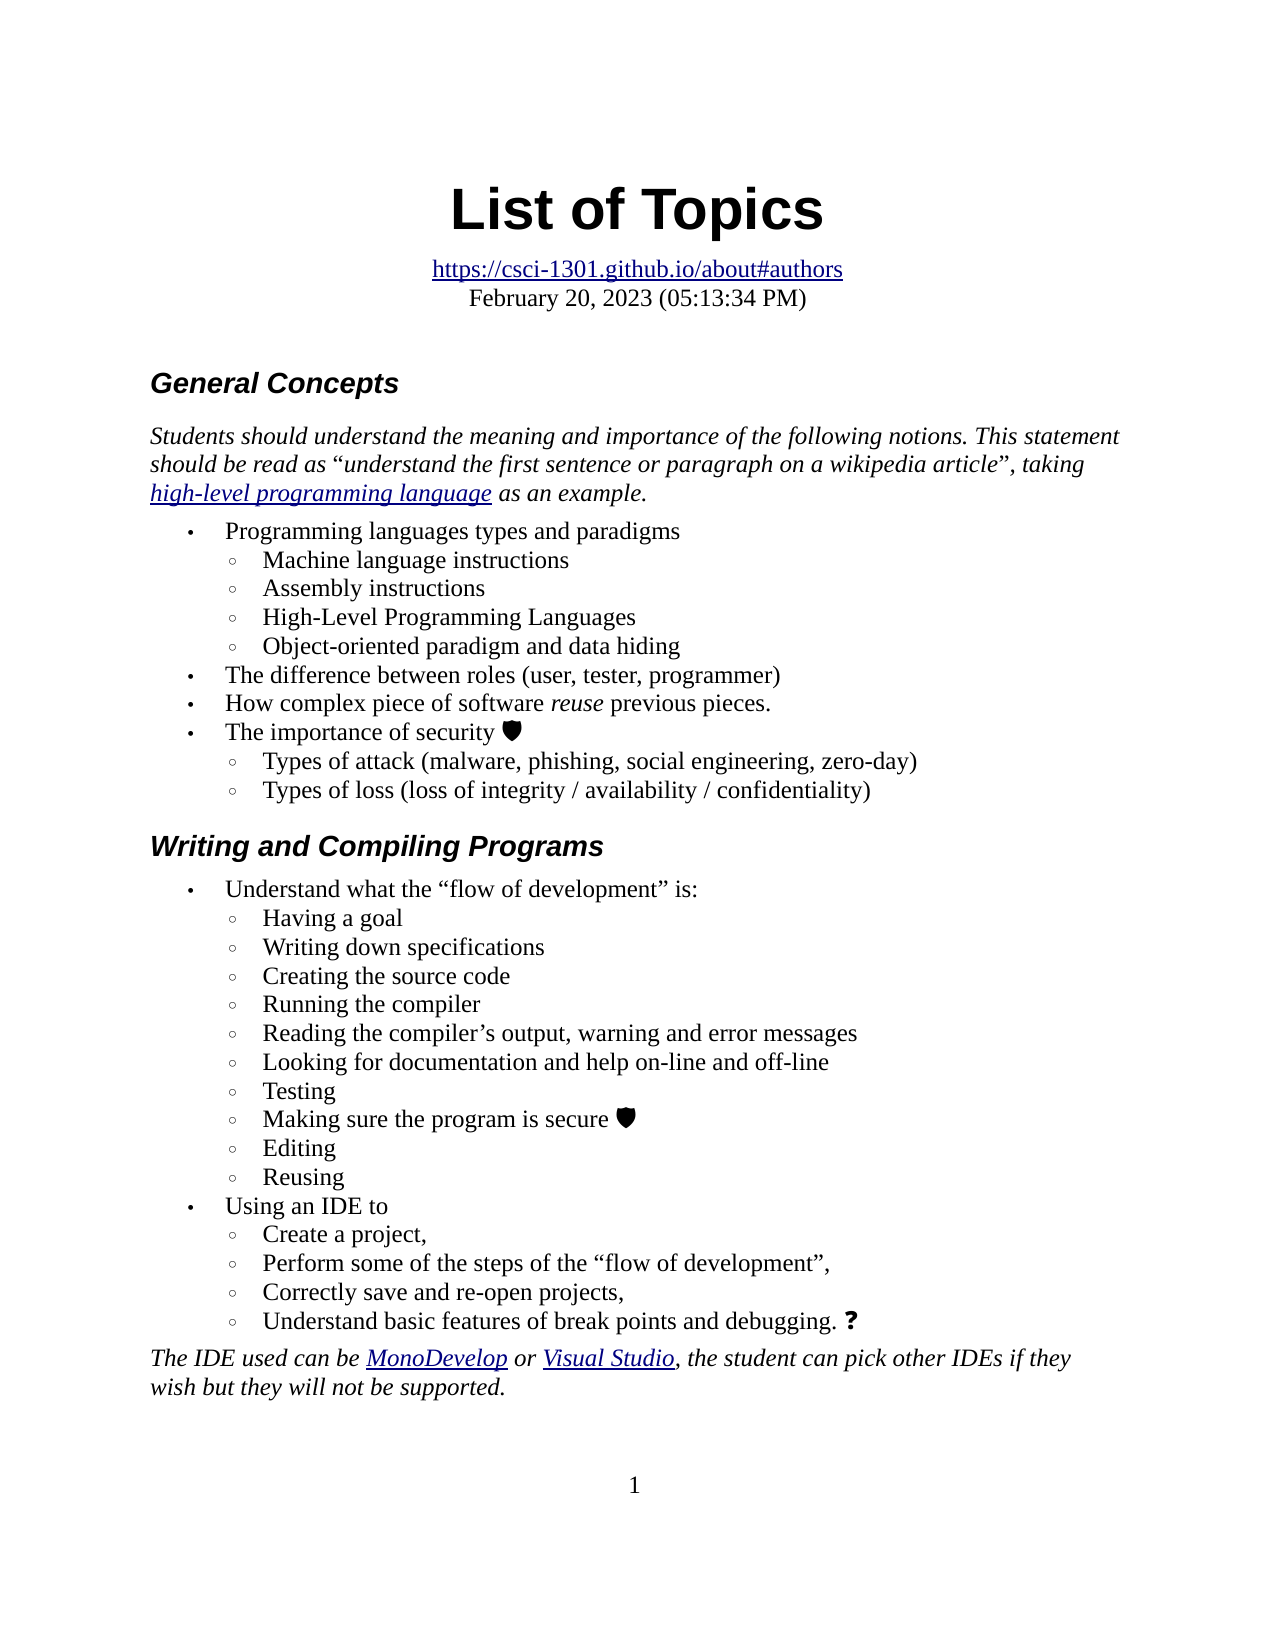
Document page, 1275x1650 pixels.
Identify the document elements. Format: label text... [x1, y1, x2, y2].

text February 20, 2023 (05:13:34 PM) [150, 283, 1125, 312]
list Object-oriented paradigm and data hiding [225, 631, 1125, 660]
list Perform some of the steps of the “flow of development”, [225, 1248, 1125, 1277]
subtitle Writing and Compiling Programs [150, 828, 1125, 862]
list Types of loss (loss of integrity / availability / confidentiality) [225, 775, 1125, 803]
list Testing [225, 1076, 1125, 1104]
list How complex piece of software reuse previous pieces. [187, 688, 1125, 717]
list The importance of security 🛡 [187, 717, 1125, 746]
list Creating the source code [225, 961, 1125, 989]
list High-Level Programming Languages [225, 602, 1125, 631]
list Reading the compiler’s output, warning and error messages [225, 1018, 1125, 1047]
text The IDE used can be MonoDevelop or Visual Studio, the student can pick other IDEs if they wish but they will not be supported. [150, 1343, 1125, 1401]
list Making sure the program is secure 🛡 [225, 1104, 1125, 1133]
list Correctly save and re-open projects, [225, 1277, 1125, 1306]
list Running the compiler [225, 989, 1125, 1018]
list Reusing [225, 1162, 1125, 1191]
list Writing down specifications [225, 932, 1125, 961]
list Machine language instructions [225, 545, 1125, 573]
list Programming languages types and paradigms [187, 516, 1125, 545]
list Having a goal [225, 903, 1125, 932]
list Understand basic features of break points and debugging. ❓ [225, 1306, 1125, 1334]
list Using an IDE to [187, 1191, 1125, 1219]
list Looking for documentation and help on-line and off-line [225, 1047, 1125, 1076]
list The difference between roles (user, tester, programmer) [187, 660, 1125, 688]
list Types of attack (malware, phishing, social engineering, zero-day) [225, 746, 1125, 775]
text https://csci-1301.github.io/about#authors [150, 254, 1125, 283]
text Students should understand the meaning and importance of the following notions. This statement should be read as “understand the first sentence or paragraph on a wikipedia article”, taking high-level programming language as an example. [150, 421, 1125, 507]
list Editing [225, 1133, 1125, 1162]
title List of Topics [150, 175, 1125, 242]
list Understand what the “flow of development” is: [187, 874, 1125, 903]
subtitle General Concepts [150, 366, 1125, 399]
list Assembly instructions [225, 573, 1125, 602]
list Create a project, [225, 1219, 1125, 1248]
